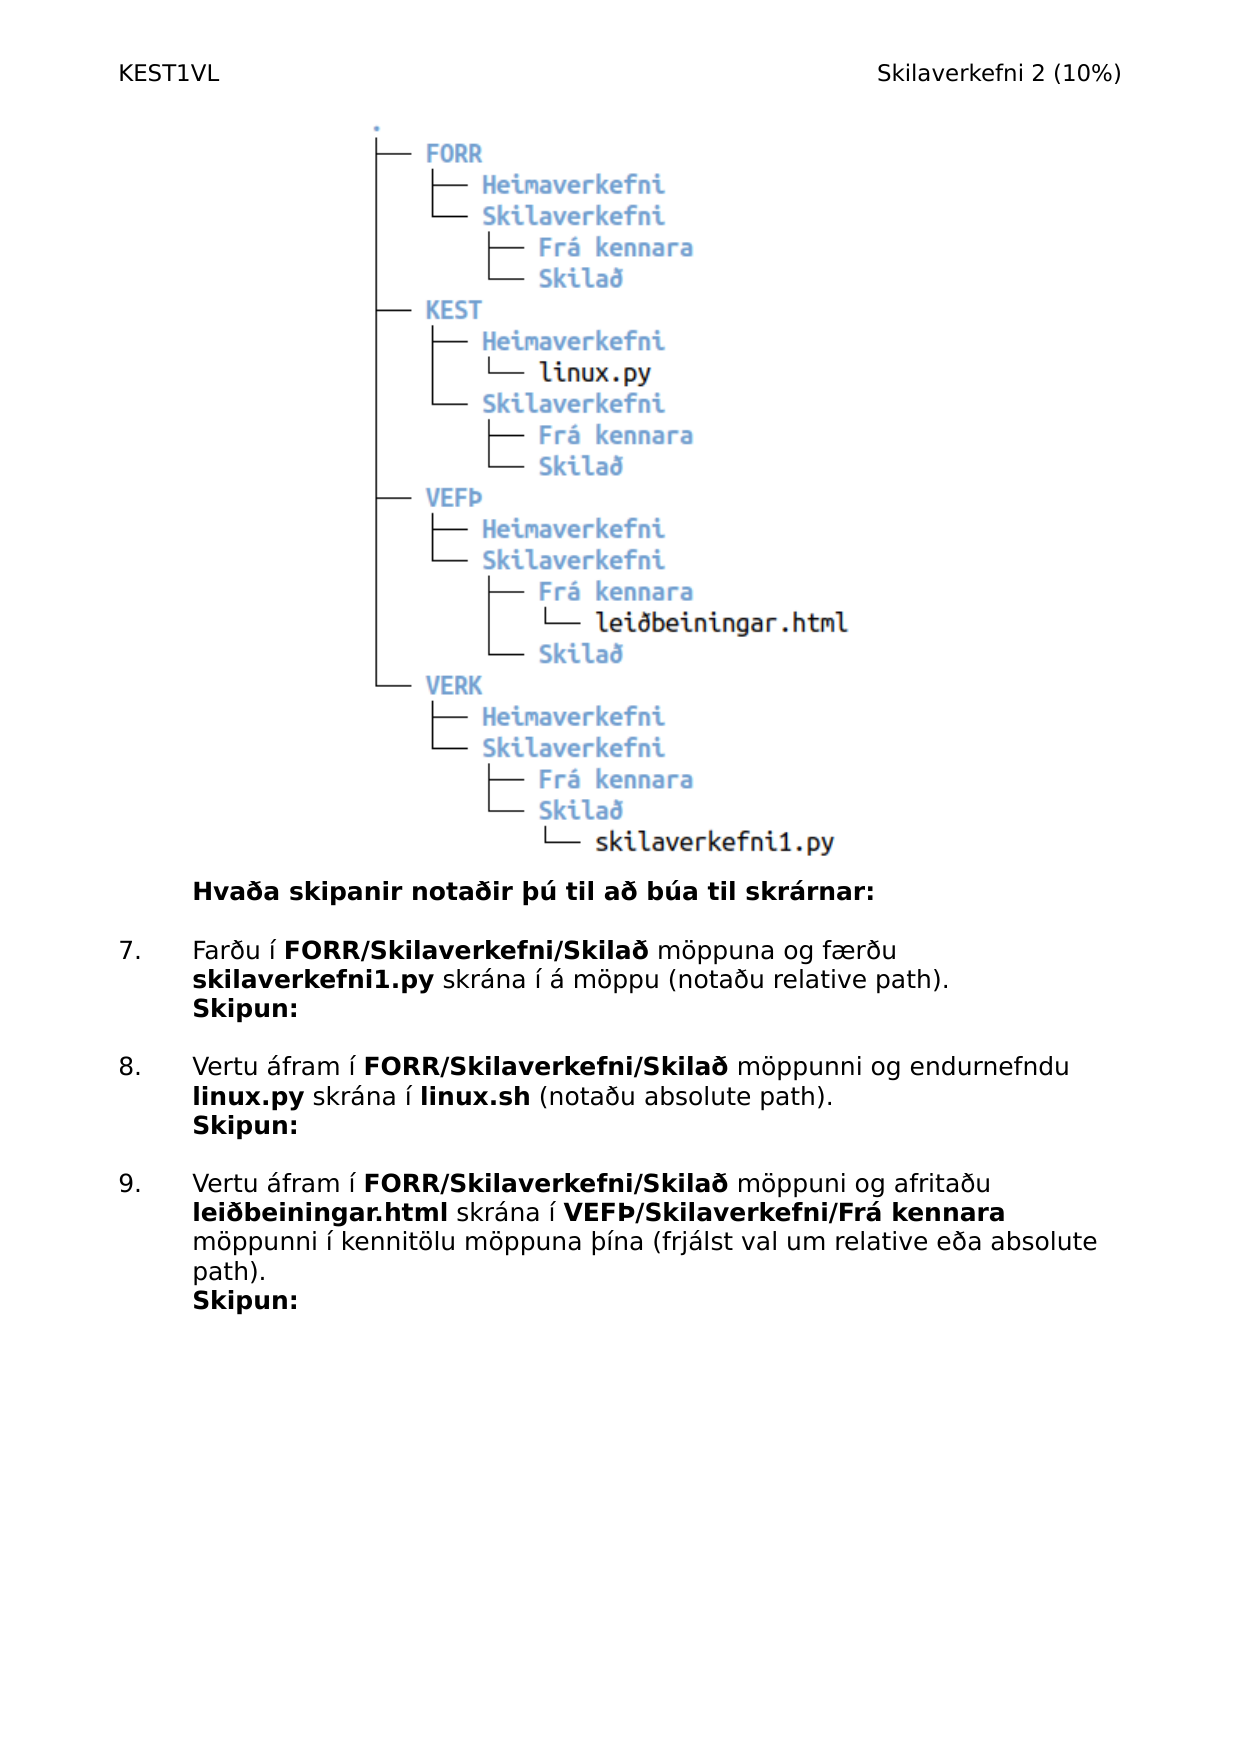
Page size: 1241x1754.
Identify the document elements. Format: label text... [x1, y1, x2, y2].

text Skipun: [118, 1286, 1122, 1315]
text 9. Vertu áfram í FORR/Skilaverkefni/Skilað möppuni og afritaðu leiðbeiningar.html skrána í VEFÞ/Skilaverkefni/Frá kennara möppunni í kennitölu möppuna þína (frjálst val um relative eða absolute path). [118, 1169, 1122, 1286]
text 8. Vertu áfram í FORR/Skilaverkefni/Skilað möppunni og endurnefndu linux.py skrána í linux.sh (notaðu absolute path). [118, 1052, 1122, 1111]
text Skipun: [118, 1111, 1122, 1140]
text Skipun: [118, 994, 1122, 1023]
text Hvaða skipanir notaðir þú til að búa til skrárnar: [118, 877, 1122, 907]
text 7. Farðu í FORR/Skilaverkefni/Skilað möppuna og færðu skilaverkefni1.py skrána í á möppu (notaðu relative path). [118, 936, 1122, 994]
